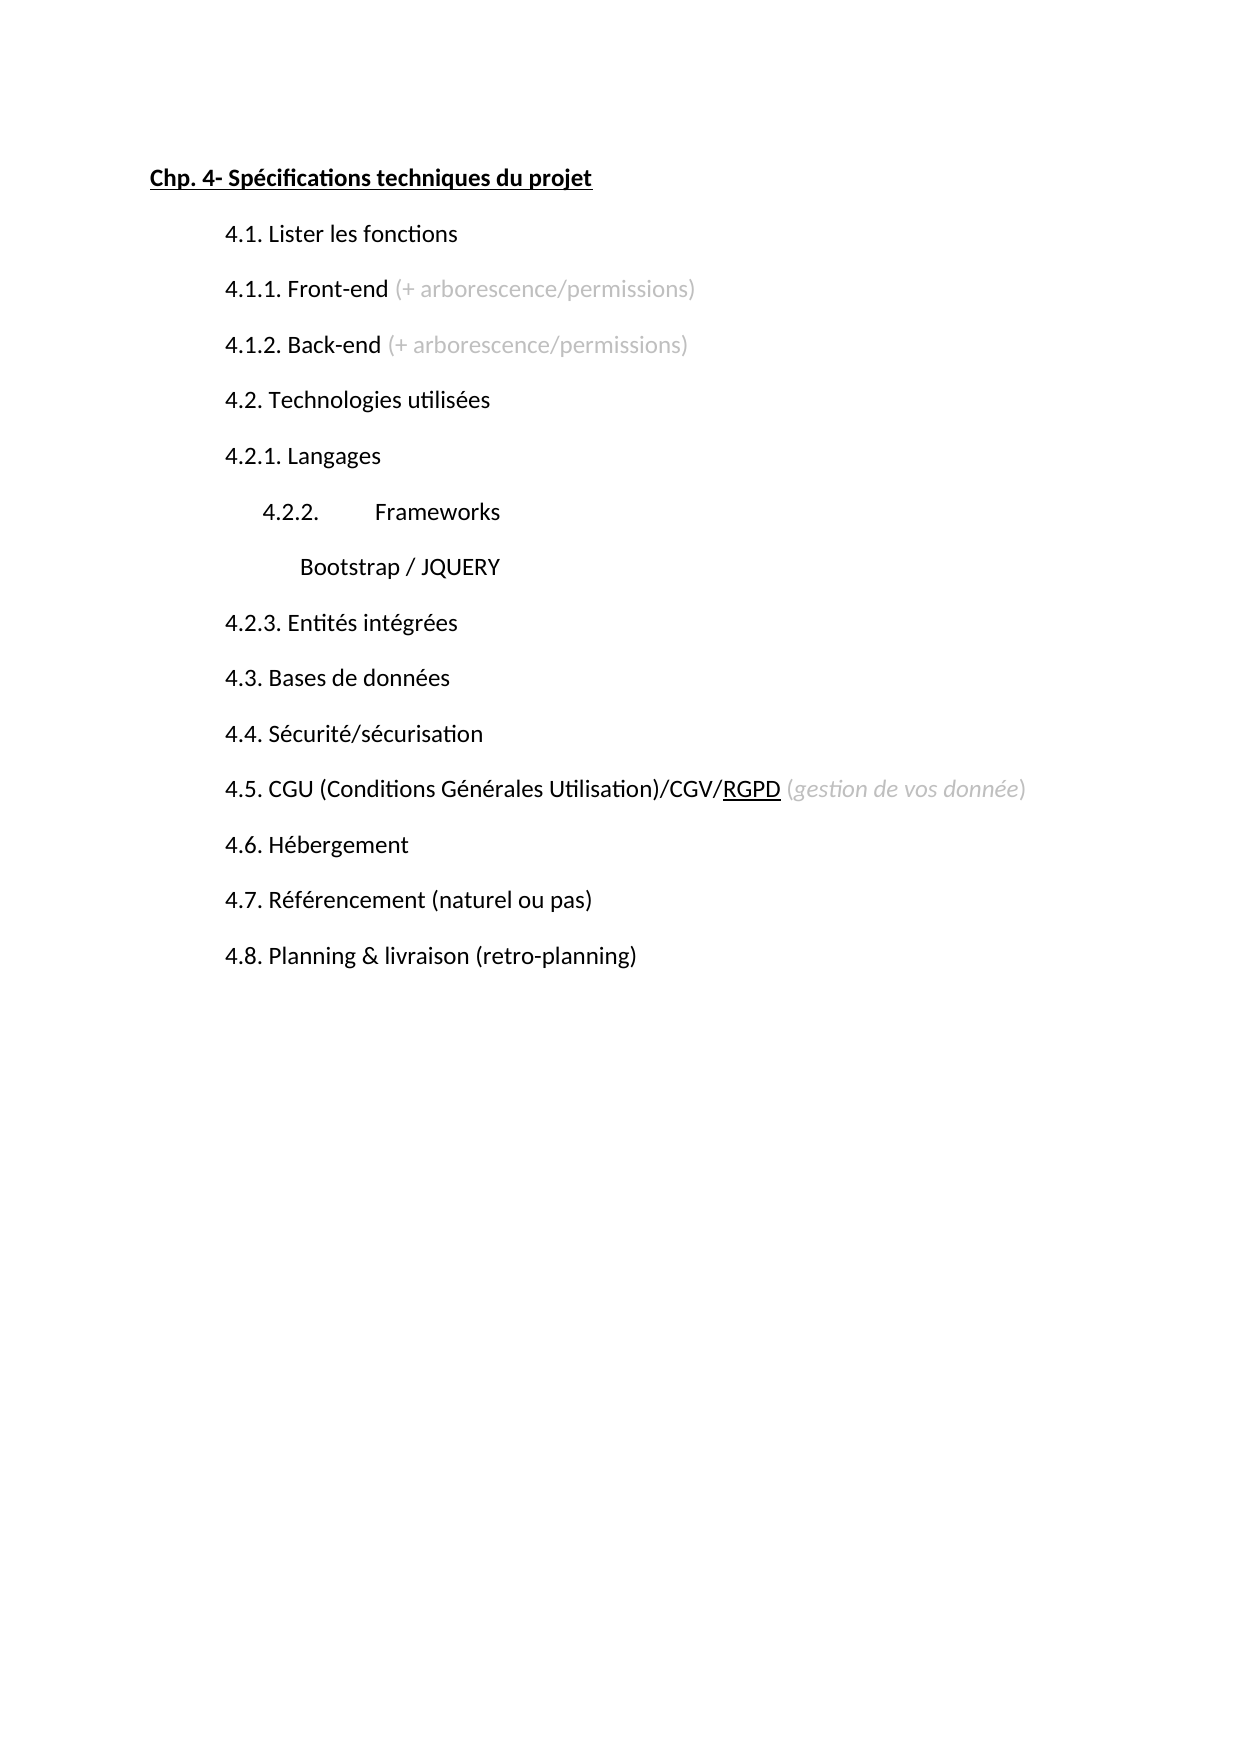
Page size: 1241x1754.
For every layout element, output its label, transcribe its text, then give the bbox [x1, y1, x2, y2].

text 4.1. Lister les fonctions [150, 218, 1090, 248]
text 4.5. CGU (Conditions Générales Utilisation)/CGV/RGPD (gestion de vos donnée) [150, 773, 1090, 804]
text 4.6. Hébergement [150, 829, 1090, 859]
text 4.1.1. Front-end (+ arborescence/permissions) [150, 273, 1090, 304]
text 4.2. Technologies utilisées [150, 384, 1090, 415]
text 4.3. Bases de données [150, 662, 1090, 693]
text 4.2.1. Langages [150, 440, 1090, 471]
text 4.1.2. Back-end (+ arborescence/permissions) [150, 329, 1090, 359]
text Chp. 4- Spécifications techniques du projet [150, 162, 1090, 193]
text 4.7. Référencement (naturel ou pas) [150, 884, 1090, 915]
text 4.8. Planning & livraison (retro-planning) [150, 940, 1090, 970]
list Bootstrap / JQUERY [262, 551, 1090, 582]
text 4.4. Sécurité/sécurisation [150, 718, 1090, 748]
text 4.2.3. Entités intégrées [150, 607, 1090, 637]
list Frameworks [262, 496, 1090, 526]
